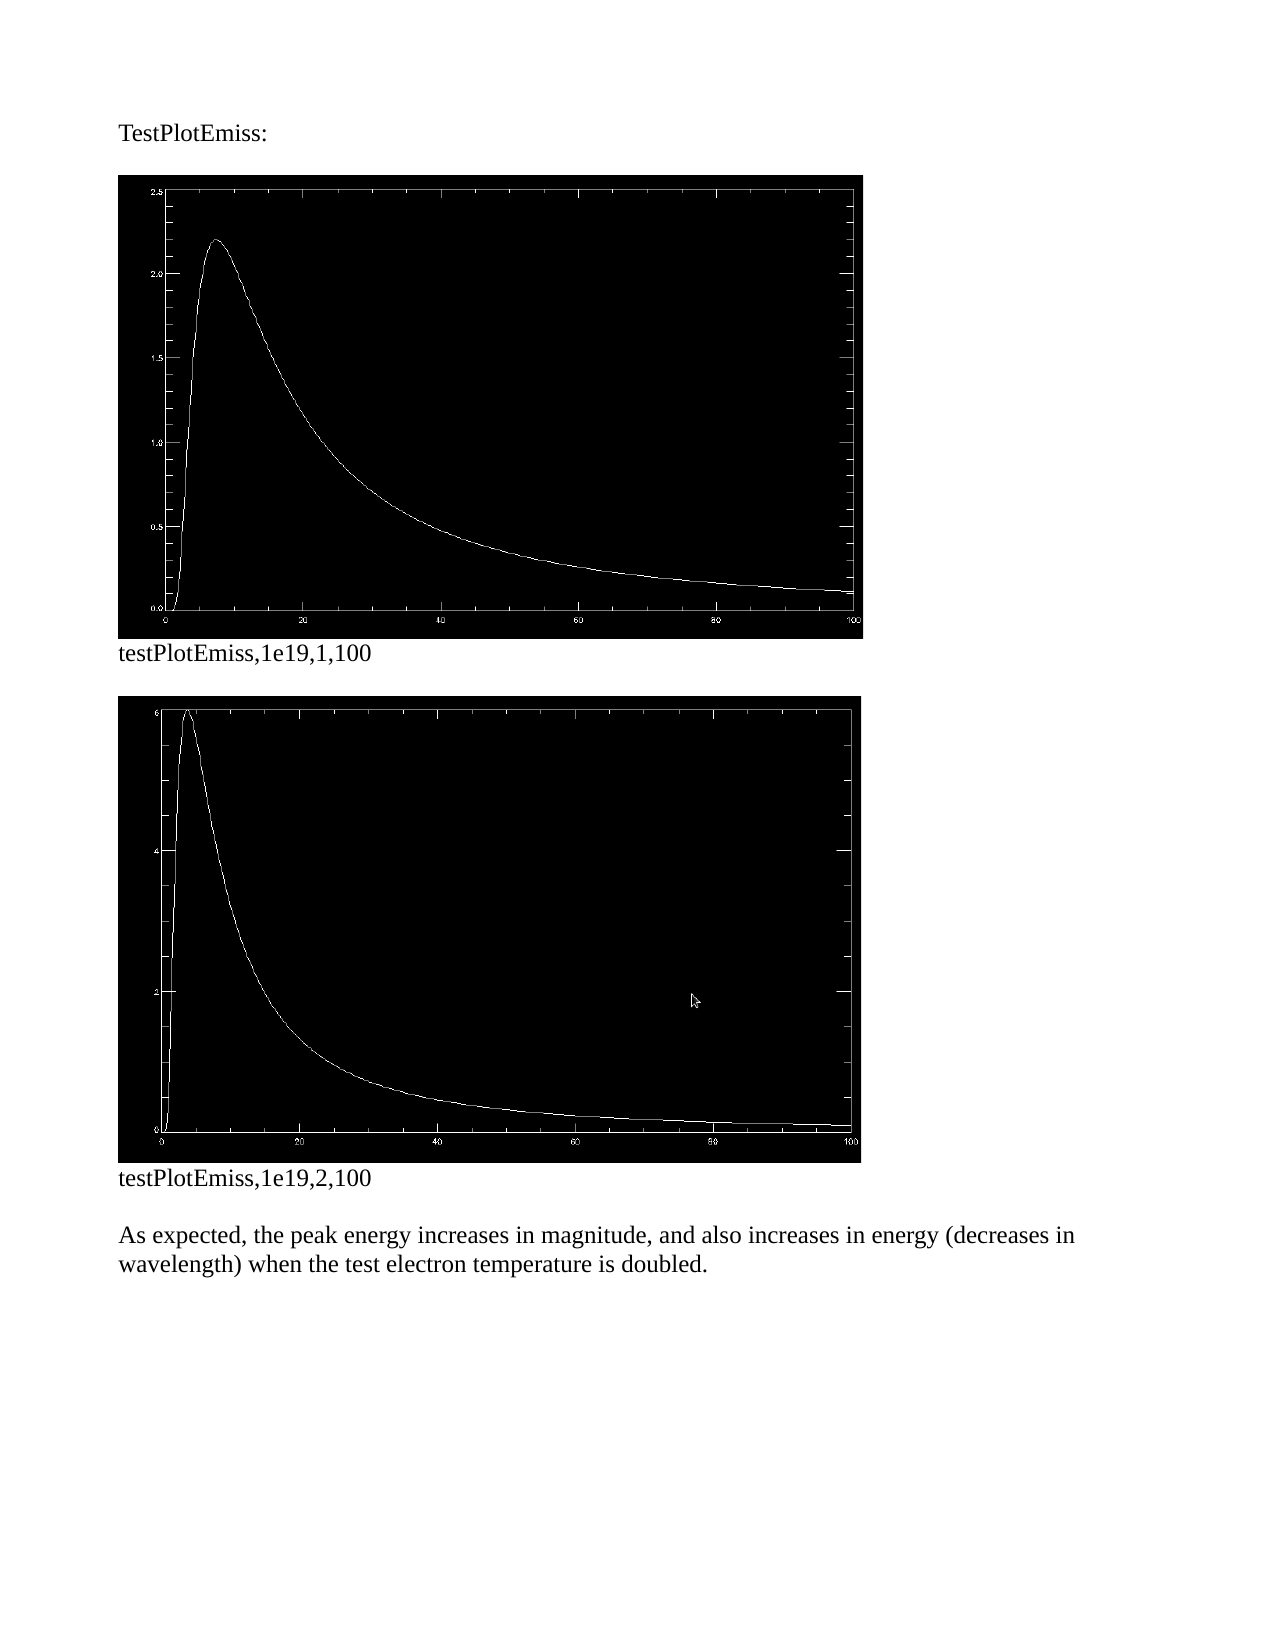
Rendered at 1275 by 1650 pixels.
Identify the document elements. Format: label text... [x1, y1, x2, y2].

text testPlotEmiss,1e19,2,100 [118, 696, 1157, 1192]
text As expected, the peak energy increases in magnitude, and also increases in energy (decreases in wavelength) when the test electron temperature is doubled. [118, 1220, 1157, 1278]
picture [118, 696, 862, 1163]
text TestPlotEmiss: [118, 118, 1157, 147]
picture [118, 175, 864, 639]
text testPlotEmiss,1e19,1,100 [118, 176, 1157, 667]
